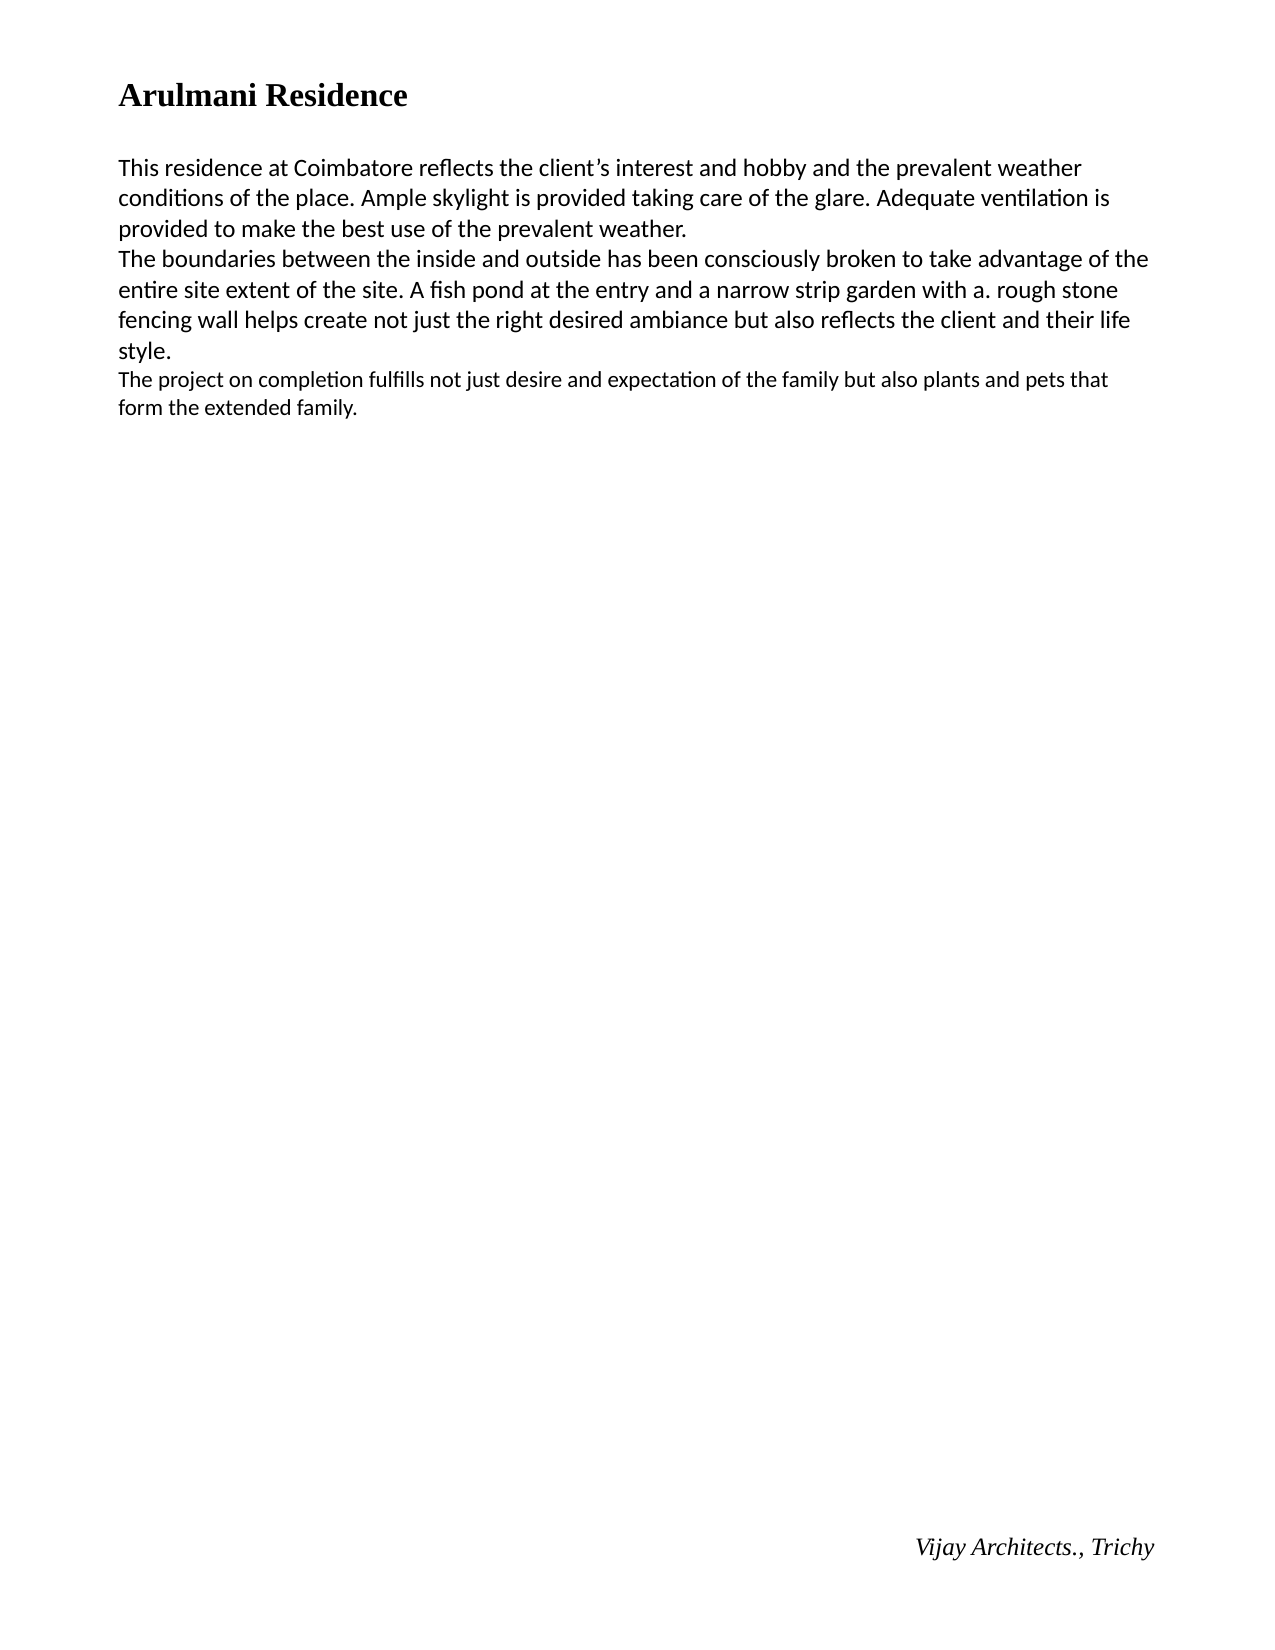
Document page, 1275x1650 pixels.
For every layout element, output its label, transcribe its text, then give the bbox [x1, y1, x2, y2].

text Arulmani Residence [118, 75, 1157, 113]
text The project on completion fulfills not just desire and expectation of the family but also plants and pets that form the extended family. [118, 365, 1157, 421]
text The boundaries between the inside and outside has been consciously broken to take advantage of the entire site extent of the site. A fish pond at the entry and a narrow strip garden with a. rough stone fencing wall helps create not just the right desired ambiance but also reflects the client and their life style. [118, 243, 1157, 365]
text This residence at Coimbatore reflects the client’s interest and hobby and the prevalent weather conditions of the place. Ample skylight is provided taking care of the glare. Adequate ventilation is provided to make the best use of the prevalent weather. [118, 152, 1157, 243]
